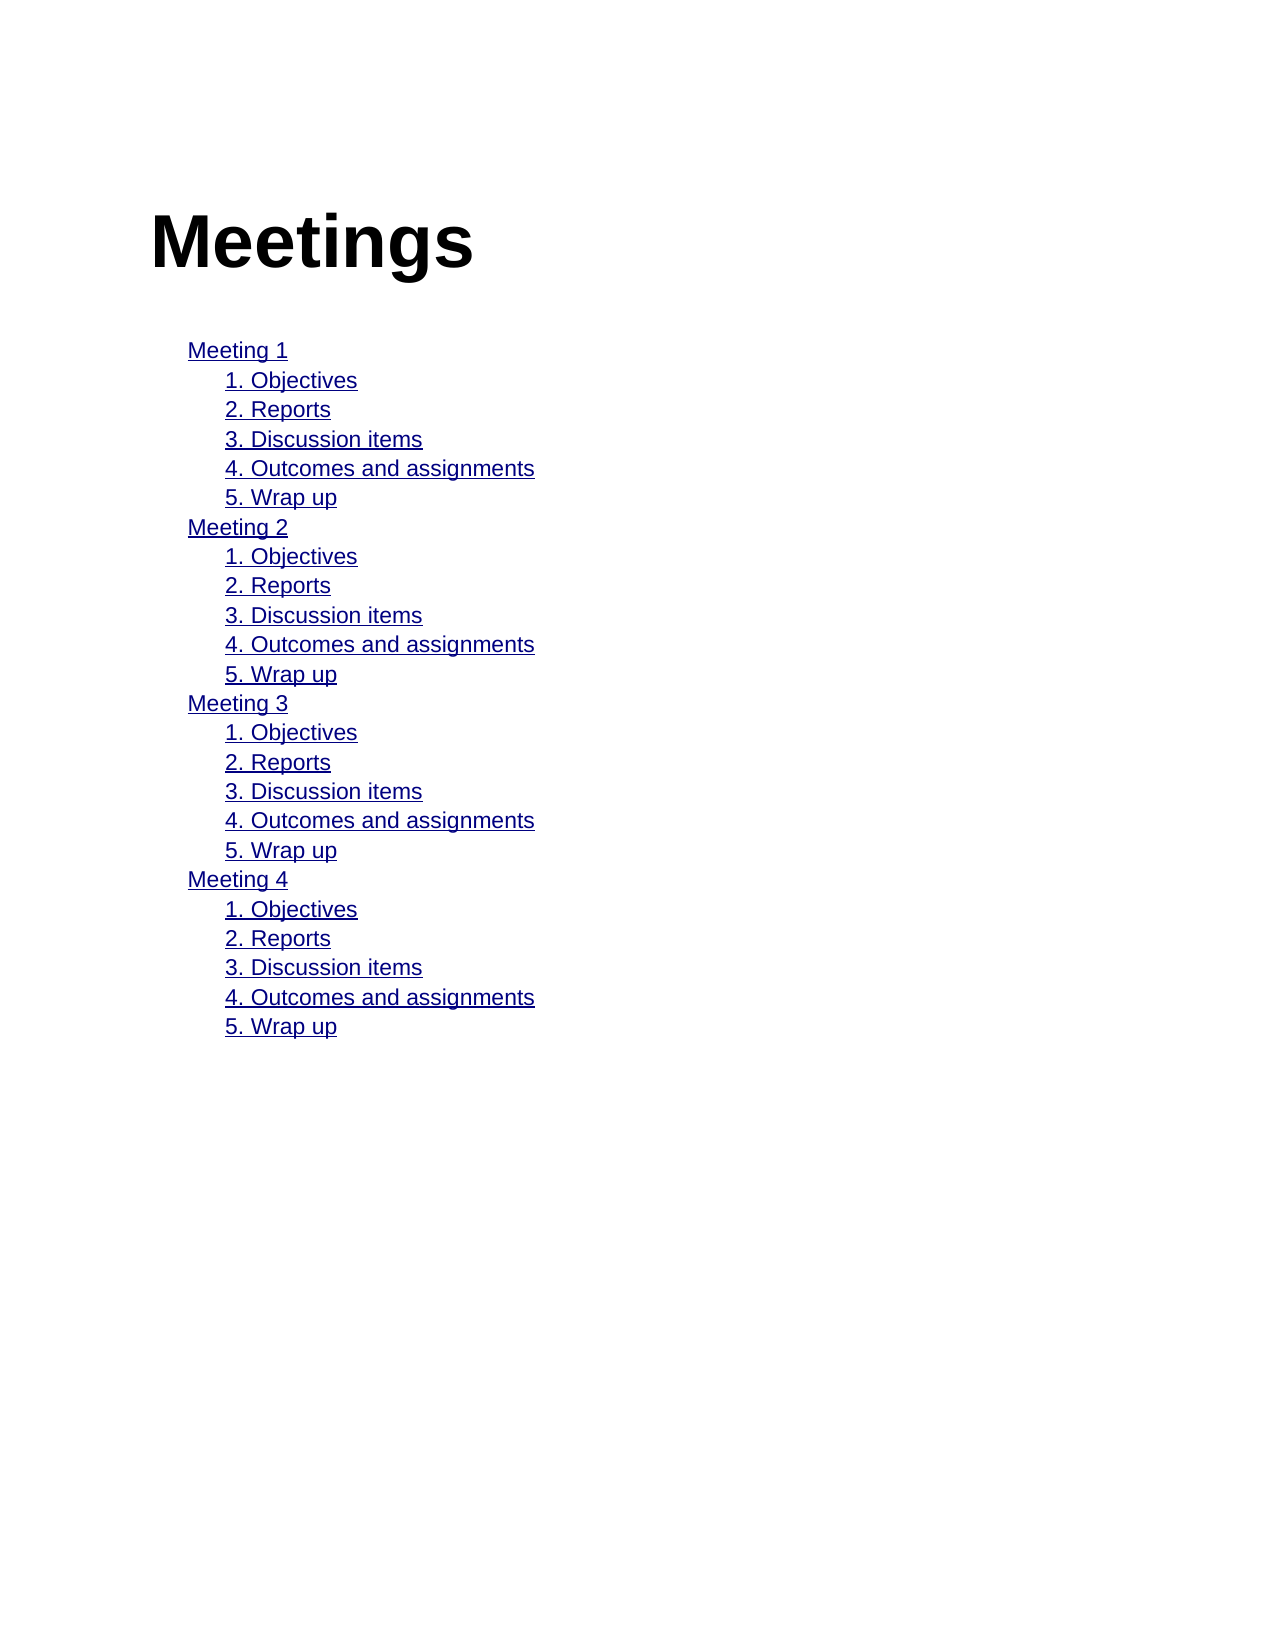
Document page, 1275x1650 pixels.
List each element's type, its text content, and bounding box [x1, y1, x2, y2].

text 3. Discussion items [225, 602, 1125, 628]
title Meetings [150, 200, 1125, 284]
text 5. Wrap up [225, 1014, 1125, 1039]
text 5. Wrap up [225, 837, 1125, 863]
text 5. Wrap up [225, 661, 1125, 687]
text 5. Wrap up [225, 485, 1125, 511]
text 2. Reports [225, 926, 1125, 951]
text 3. Discussion items [225, 426, 1125, 452]
text 4. Outcomes and assignments [225, 808, 1125, 834]
text Meeting 1 [187, 338, 1125, 364]
text 4. Outcomes and assignments [225, 632, 1125, 657]
text 3. Discussion items [225, 779, 1125, 804]
text 1. Objectives [225, 367, 1125, 393]
text 4. Outcomes and assignments [225, 456, 1125, 481]
text 3. Discussion items [225, 955, 1125, 981]
text Meeting 3 [187, 691, 1125, 716]
text 2. Reports [225, 573, 1125, 599]
text 1. Objectives [225, 896, 1125, 922]
text Meeting 2 [187, 514, 1125, 540]
text 2. Reports [225, 397, 1125, 422]
text 1. Objectives [225, 720, 1125, 746]
text 1. Objectives [225, 544, 1125, 569]
text Meeting 4 [187, 867, 1125, 892]
text 2. Reports [225, 749, 1125, 775]
text 4. Outcomes and assignments [225, 984, 1125, 1010]
